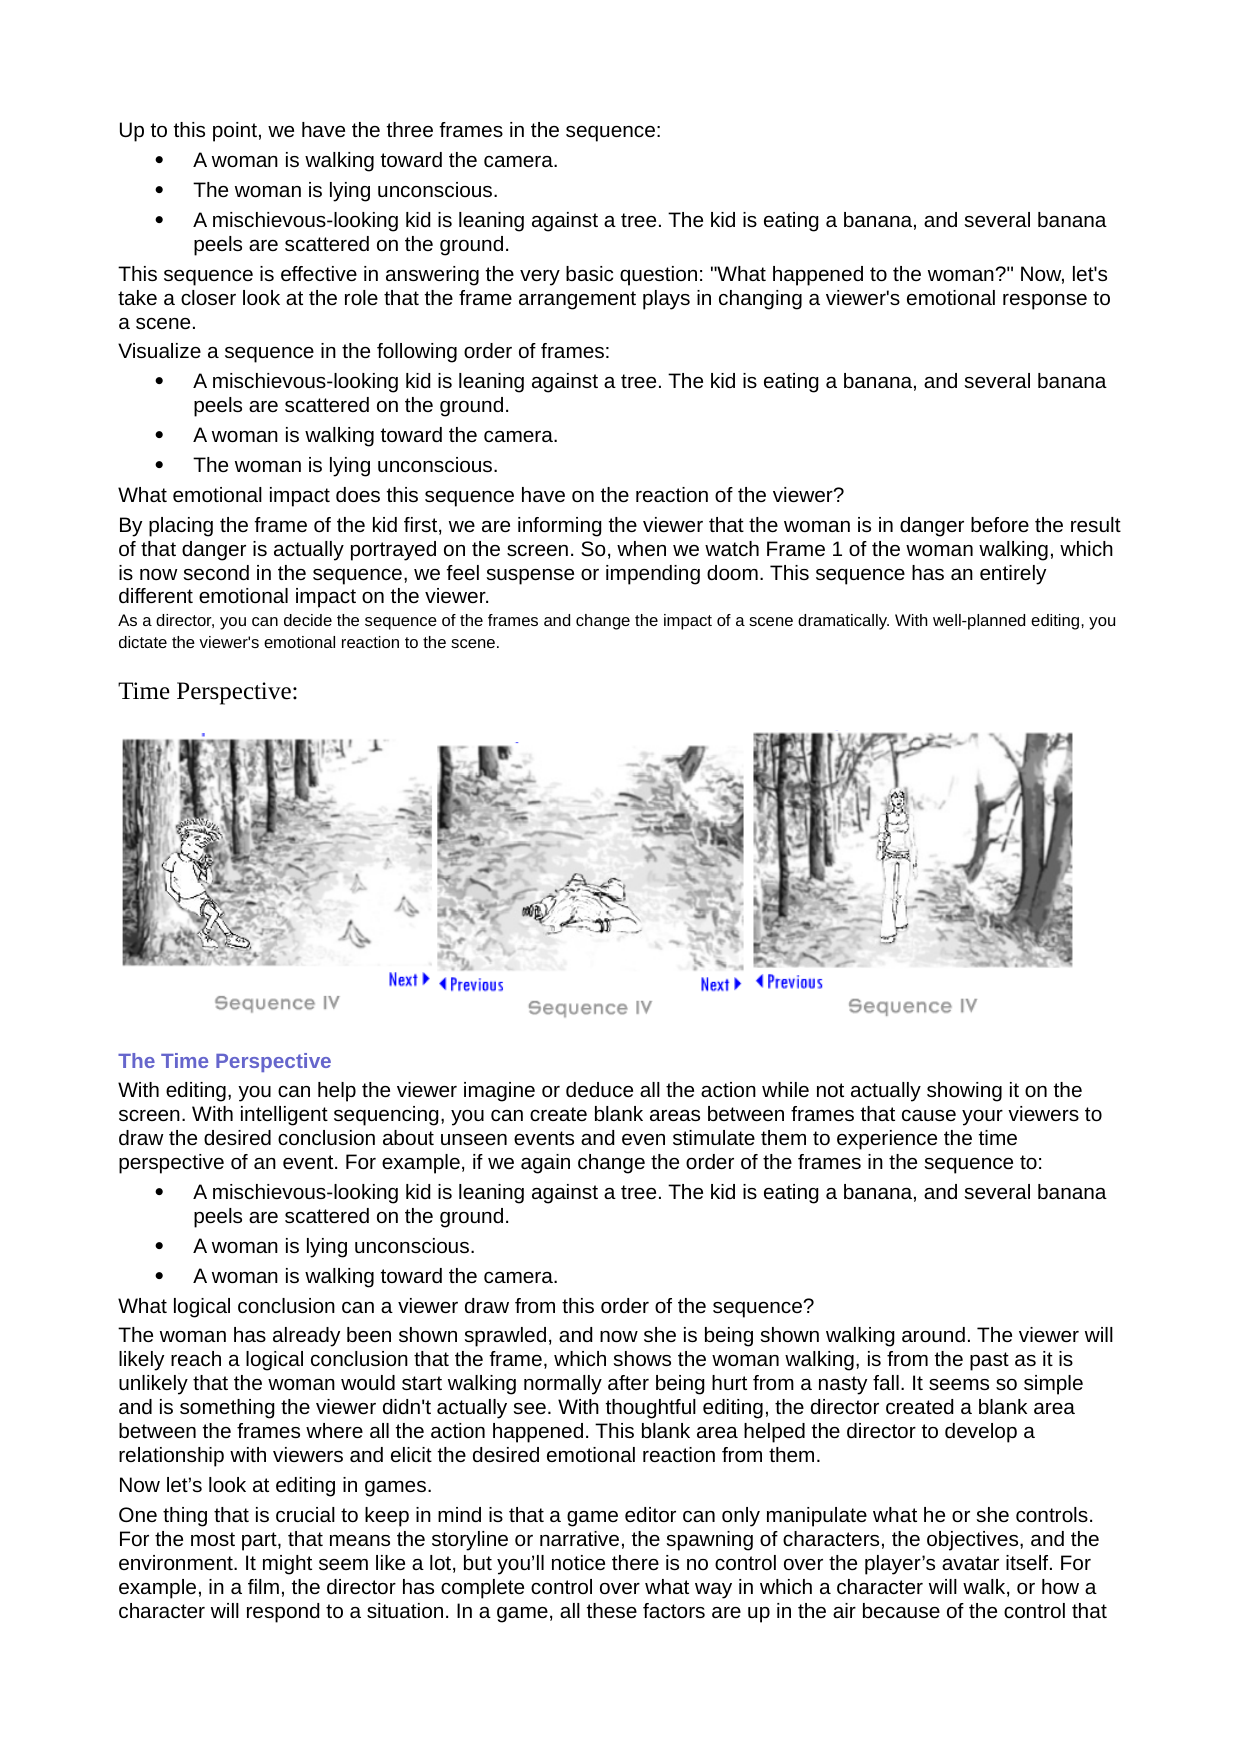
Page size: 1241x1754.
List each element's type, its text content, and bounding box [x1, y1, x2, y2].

text What emotional impact does this sequence have on the reaction of the viewer? [118, 483, 1122, 507]
text Now let’s look at editing in games. [118, 1473, 1122, 1497]
text Time Perspective: [118, 676, 1122, 705]
text The Time Perspective [118, 1048, 1122, 1072]
list A mischievous-looking kid is leaning against a tree. The kid is eating a banana, and several banana peels are scattered on the ground. [156, 369, 1122, 417]
text This sequence is effective in answering the very basic question: "What happened to the woman?" Now, let's take a closer look at the role that the frame arrangement plays in changing a viewer's emotional response to a scene. [118, 262, 1122, 333]
list A woman is lying unconscious. [156, 1234, 1122, 1258]
list A woman is walking toward the camera. [156, 423, 1122, 447]
text Up to this point, we have the three frames in the sequence: [118, 118, 1122, 142]
list A woman is walking toward the camera. [156, 1264, 1122, 1288]
list The woman is lying unconscious. [156, 178, 1122, 202]
text The woman has already been shown sprawled, and now she is being shown walking around. The viewer will likely reach a logical conclusion that the frame, which shows the woman walking, is from the past as it is unlikely that the woman would start walking normally after being hurt from a nasty fall. It seems so simple and is something the viewer didn't actually see. With thoughtful editing, the director created a blank area between the frames where all the action happened. This blank area helped the director to develop a relationship with viewers and elicit the desired emotional reaction from them. [118, 1323, 1122, 1467]
text One thing that is crucial to keep in mind is that a game editor can only manipulate what he or she controls. For the most part, that means the storyline or narrative, the spawning of characters, the objectives, and the environment. It might seem like a lot, but you’ll notice there is no control over the player’s avatar itself. For example, in a film, the director has complete control over what way in which a character will walk, or how a character will respond to a situation. In a game, all these factors are up in the air because of the control that [118, 1503, 1122, 1622]
text What logical conclusion can a viewer draw from this order of the sequence? [118, 1293, 1122, 1317]
list A mischievous-looking kid is leaning against a tree. The kid is eating a banana, and several banana peels are scattered on the ground. [156, 208, 1122, 256]
list A mischievous-looking kid is leaning against a tree. The kid is eating a banana, and several banana peels are scattered on the ground. [156, 1180, 1122, 1228]
picture [118, 730, 1075, 1021]
text Visualize a sequence in the following order of frames: [118, 339, 1122, 363]
list The woman is lying unconscious. [156, 453, 1122, 477]
text By placing the frame of the kid first, we are informing the viewer that the woman is in danger before the result of that danger is actually portrayed on the screen. So, when we watch Frame 1 of the woman walking, which is now second in the sequence, we feel suspense or impending doom. This sequence has an entirely different emotional impact on the viewer. [118, 512, 1122, 608]
text As a director, you can decide the sequence of the frames and change the impact of a scene dramatically. With well-planned editing, you dictate the viewer's emotional reaction to the scene. [118, 611, 1122, 652]
list A woman is walking toward the camera. [156, 148, 1122, 172]
text With editing, you can help the viewer imagine or deduce all the action while not actually showing it on the screen. With intelligent sequencing, you can create blank areas between frames that cause your viewers to draw the desired conclusion about unseen events and even stimulate them to experience the time perspective of an event. For example, if we again change the order of the frames in the sequence to: [118, 1078, 1122, 1174]
